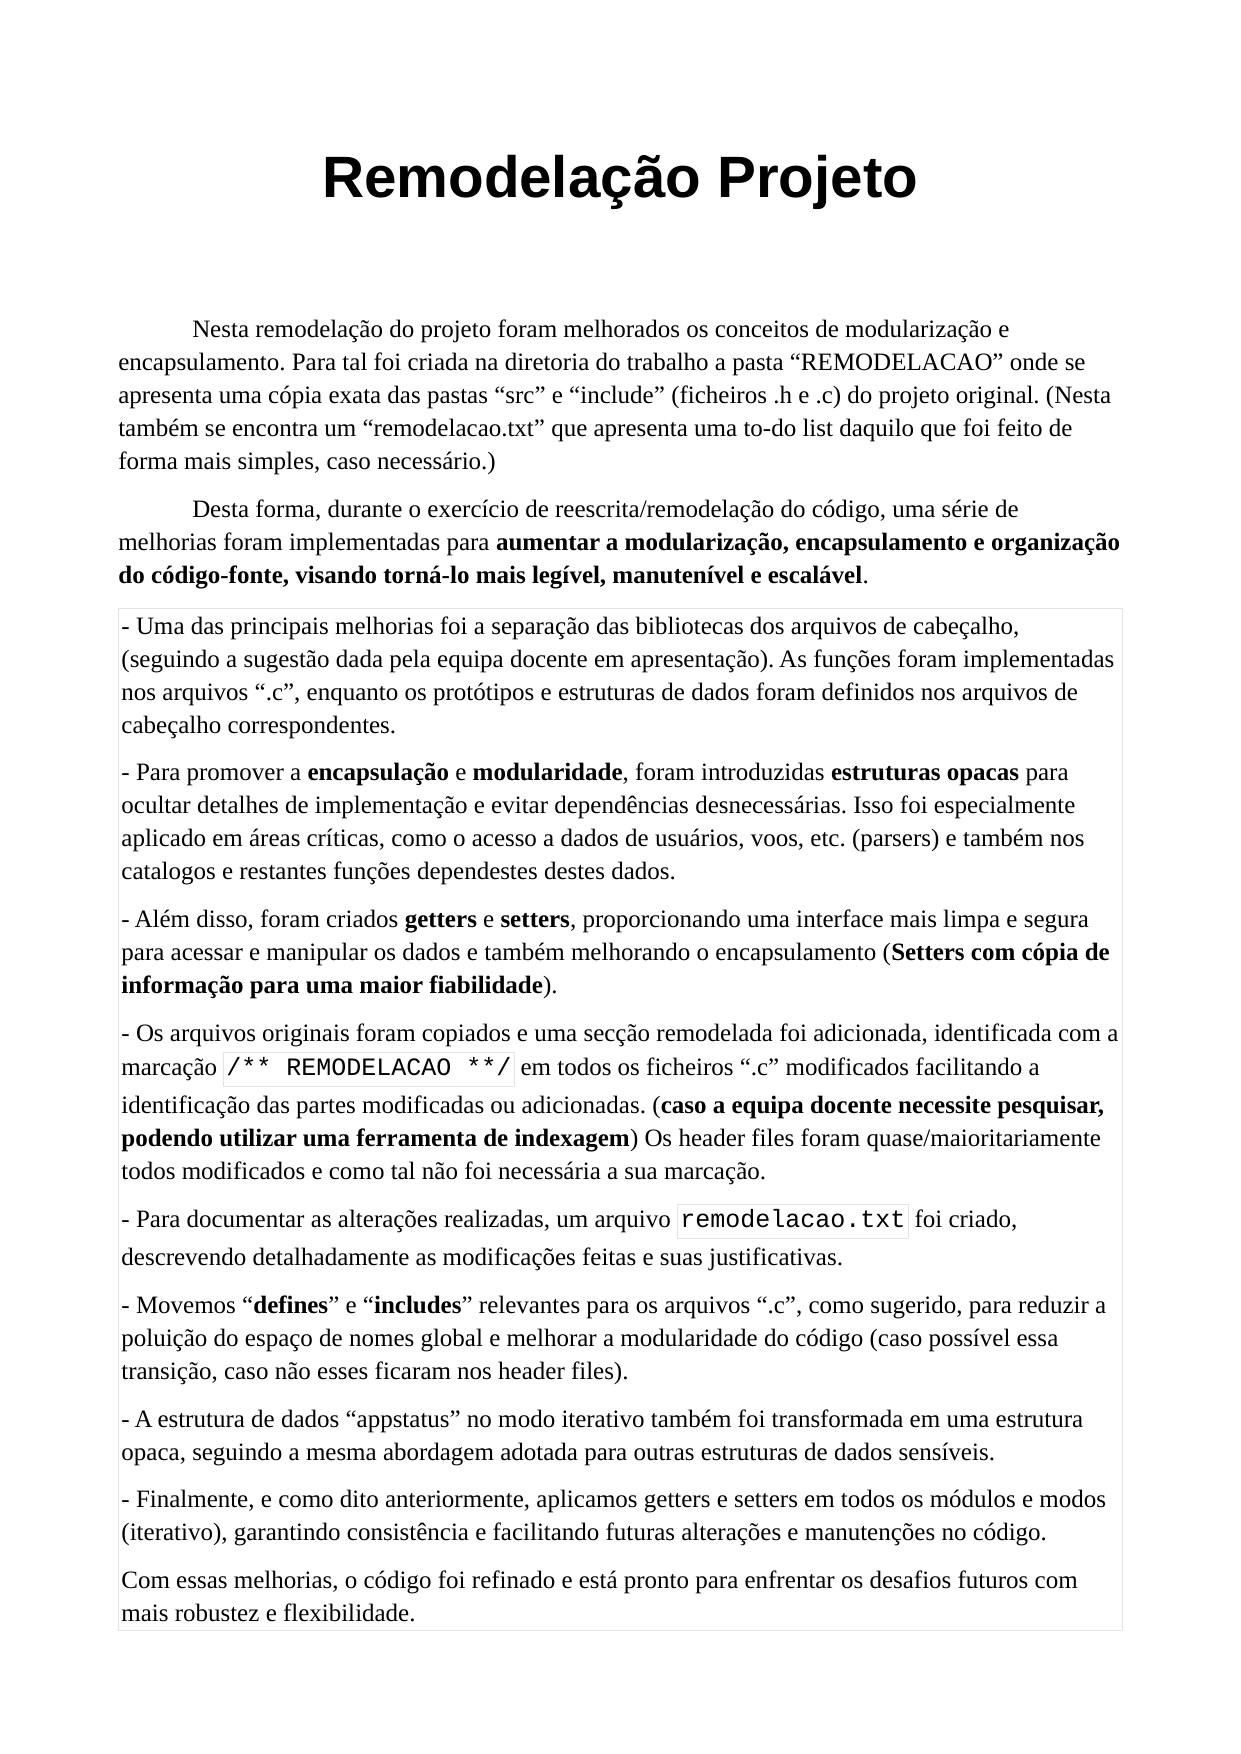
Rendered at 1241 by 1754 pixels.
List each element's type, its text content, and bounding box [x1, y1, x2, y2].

text - Movemos “defines” e “includes” relevantes para os arquivos “.c”, como sugerido, para reduzir a poluição do espaço de nomes global e melhorar a modularidade do código (caso possível essa transição, caso não esses ficaram nos header files). [119, 1287, 1122, 1385]
text Desta forma, durante o exercício de reescrita/remodelação do código, uma série de melhorias foram implementadas para aumentar a modularização, encapsulamento e organização do código-fonte, visando torná-lo mais legível, manutenível e escalável. [118, 494, 1122, 589]
text - A estrutura de dados “appstatus” no modo iterativo também foi transformada em uma estrutura opaca, seguindo a mesma abordagem adotada para outras estruturas de dados sensíveis. [119, 1401, 1122, 1466]
text - Para promover a encapsulação e modularidade, foram introduzidas estruturas opacas para ocultar detalhes de implementação e evitar dependências desnecessárias. Isso foi especialmente aplicado em áreas críticas, como o acesso a dados de usuários, voos, etc. (parsers) e também nos catalogos e restantes funções dependestes destes dados. [119, 754, 1122, 885]
text - Finalmente, e como dito anteriormente, aplicamos getters e setters em todos os módulos e modos (iterativo), garantindo consistência e facilitando futuras alterações e manutenções no código. [119, 1481, 1122, 1546]
text - Os arquivos originais foram copiados e uma secção remodelada foi adicionada, identificada com a marcação /** REMODELACAO **/ em todos os ficheiros “.c” modificados facilitando a identificação das partes modificadas ou adicionadas. (caso a equipa docente necessite pesquisar, podendo utilizar uma ferramenta de indexagem) Os header files foram quase/maioritariamente todos modificados e como tal não foi necessária a sua marcação. [119, 1015, 1122, 1185]
title Remodelação Projeto [118, 143, 1122, 210]
text - Uma das principais melhorias foi a separação das bibliotecas dos arquivos de cabeçalho, (seguindo a sugestão dada pela equipa docente em apresentação). As funções foram implementadas nos arquivos “.c”, enquanto os protótipos e estruturas de dados foram definidos nos arquivos de cabeçalho correspondentes. [119, 609, 1122, 738]
text Nesta remodelação do projeto foram melhorados os conceitos de modularização e encapsulamento. Para tal foi criada na diretoria do trabalho a pasta “REMODELACAO” onde se apresenta uma cópia exata das pastas “src” e “include” (ficheiros .h e .c) do projeto original. (Nesta também se encontra um “remodelacao.txt” que apresenta uma to-do list daquilo que foi feito de forma mais simples, caso necessário.) [118, 314, 1122, 475]
text Com essas melhorias, o código foi refinado e está pronto para enfrentar os desafios futuros com mais robustez e flexibilidade. [119, 1562, 1122, 1630]
text - Além disso, foram criados getters e setters, proporcionando uma interface mais limpa e segura para acessar e manipular os dados e também melhorando o encapsulamento (Setters com cópia de informação para uma maior fiabilidade). [119, 901, 1122, 999]
text - Para documentar as alterações realizadas, um arquivo remodelacao.txt foi criado, descrevendo detalhadamente as modificações feitas e suas justificativas. [119, 1201, 1122, 1271]
